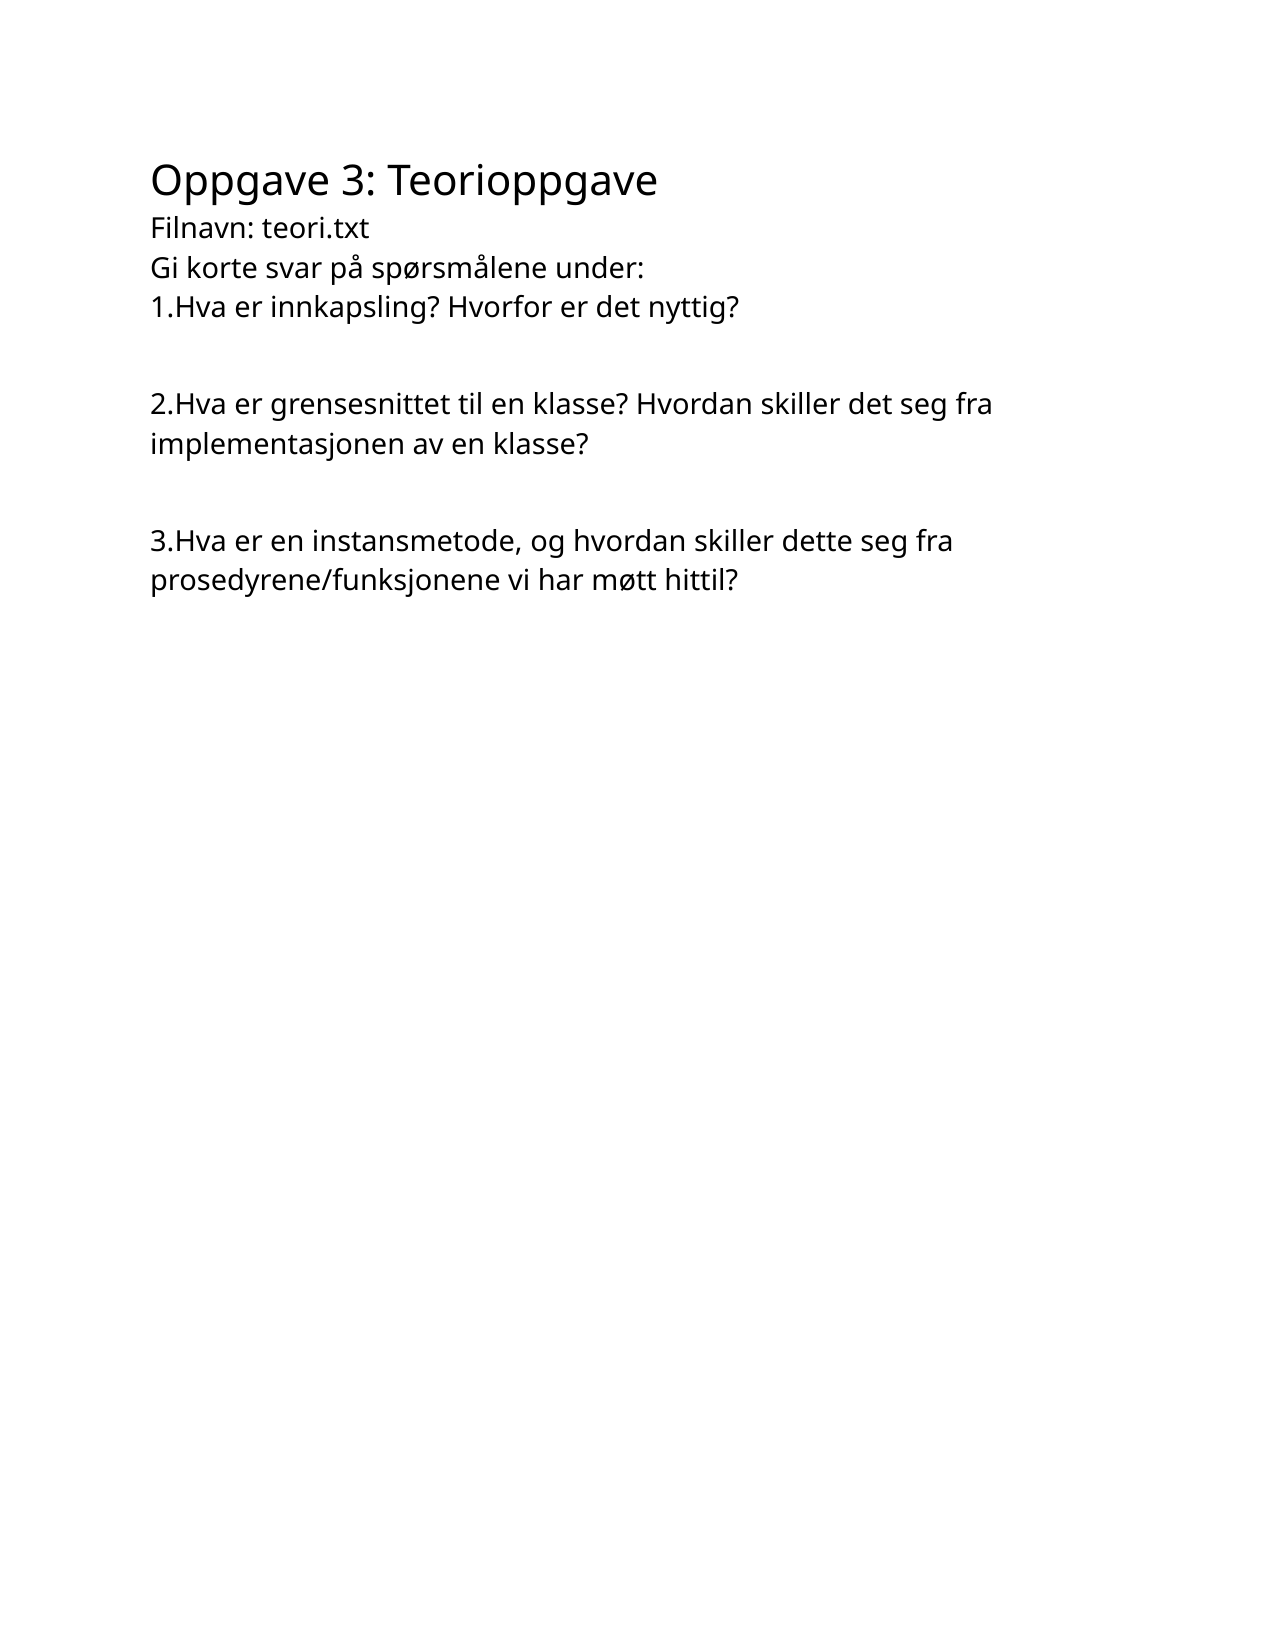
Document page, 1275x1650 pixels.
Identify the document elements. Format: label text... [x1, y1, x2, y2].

text Gi korte svar på spørsmålene under: [150, 247, 1125, 287]
text 3.Hva er en instansmetode, og hvordan skiller dette seg fra prosedyrene/funksjonene vi har møtt hittil? [150, 520, 1125, 599]
text 1.Hva er innkapsling? Hvorfor er det nyttig? [150, 287, 1125, 326]
text Filnavn: teori.txt [150, 208, 1125, 247]
text Oppgave 3: Teorioppgave [150, 150, 1125, 208]
text 2.Hva er grensesnittet til en klasse? Hvordan skiller det seg fra implementasjonen av en klasse? [150, 384, 1125, 463]
